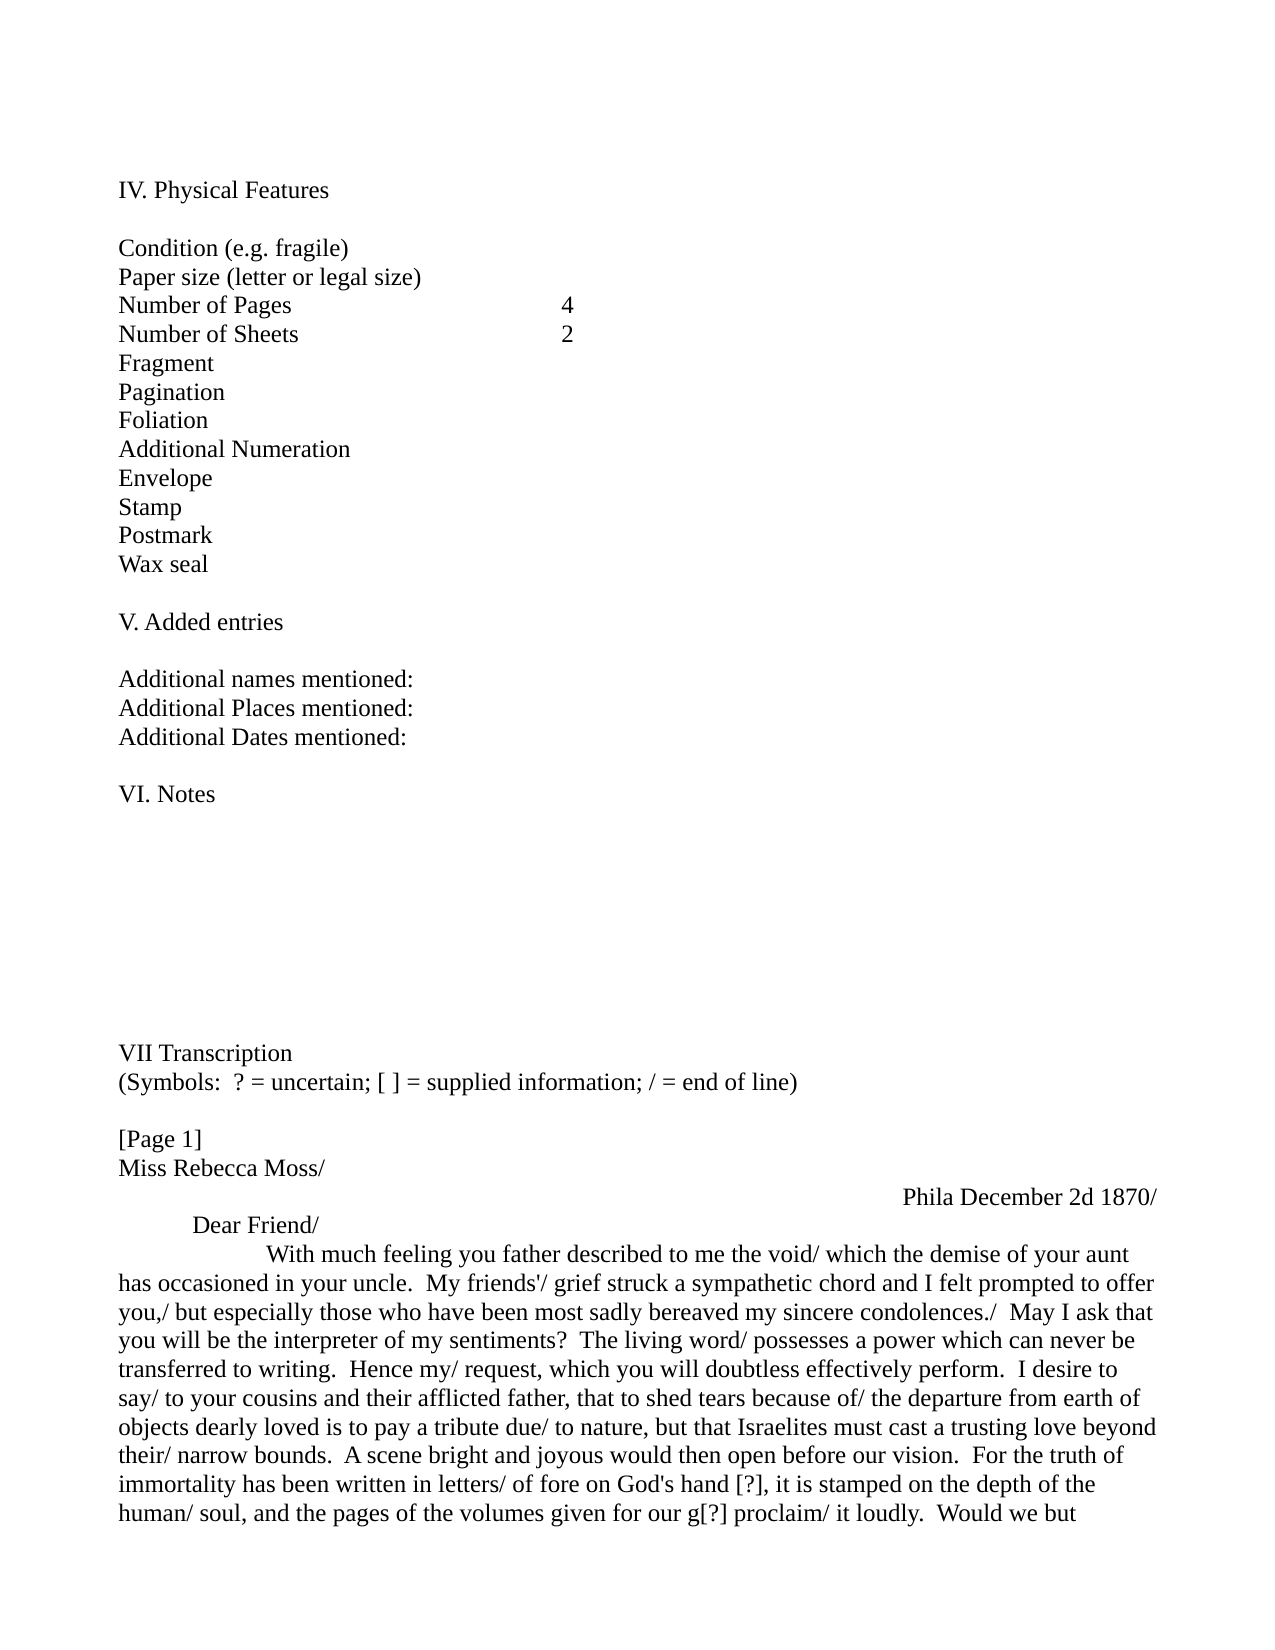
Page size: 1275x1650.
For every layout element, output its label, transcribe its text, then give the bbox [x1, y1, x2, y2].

text Miss Rebecca Moss/ [118, 1153, 1157, 1182]
text (Symbols: ? = uncertain; [ ] = supplied information; / = end of line) [118, 1067, 1157, 1096]
text Wax seal [118, 549, 1157, 578]
text IV. Physical Features [118, 176, 1157, 204]
text Additional Dates mentioned: [118, 722, 1157, 751]
text Paper size (letter or legal size) [118, 262, 1157, 291]
text VI. Notes [118, 779, 1157, 808]
text Additional Places mentioned: [118, 693, 1157, 722]
text Postmark [118, 521, 1157, 549]
text V. Added entries [118, 607, 1157, 636]
text Dear Friend/ [118, 1211, 1157, 1239]
text Number of Sheets 2 [118, 319, 1157, 348]
text Additional names mentioned: [118, 664, 1157, 693]
text With much feeling you father described to me the void/ which the demise of your aunt has occasioned in your uncle. My friends'/ grief struck a sympathetic chord and I felt prompted to offer you,/ but especially those who have been most sadly bereaved my sincere condolences./ May I ask that you will be the interpreter of my sentiments? The living word/ possesses a power which can never be transferred to writing. Hence my/ request, which you will doubtless effectively perform. I desire to say/ to your cousins and their afflicted father, that to shed tears because of/ the departure from earth of objects dearly loved is to pay a tribute due/ to nature, but that Israelites must cast a trusting love beyond their/ narrow bounds. A scene bright and joyous would then open before our vision. For the truth of immortality has been written in letters/ of fore on God's hand [?], it is stamped on the depth of the human/ soul, and the pages of the volumes given for our g[?] proclaim/ it loudly. Would we but [118, 1239, 1157, 1527]
text Stamp [118, 492, 1157, 521]
text [Page 1] [118, 1124, 1157, 1153]
text Phila December 2d 1870/ [118, 1182, 1157, 1211]
text Fragment [118, 348, 1157, 377]
text Additional Numeration [118, 434, 1157, 463]
text Number of Pages 4 [118, 291, 1157, 319]
text Pagination [118, 377, 1157, 406]
text Condition (e.g. fragile) [118, 233, 1157, 262]
text Foliation [118, 406, 1157, 434]
text Envelope [118, 463, 1157, 492]
text VII Transcription [118, 1038, 1157, 1067]
